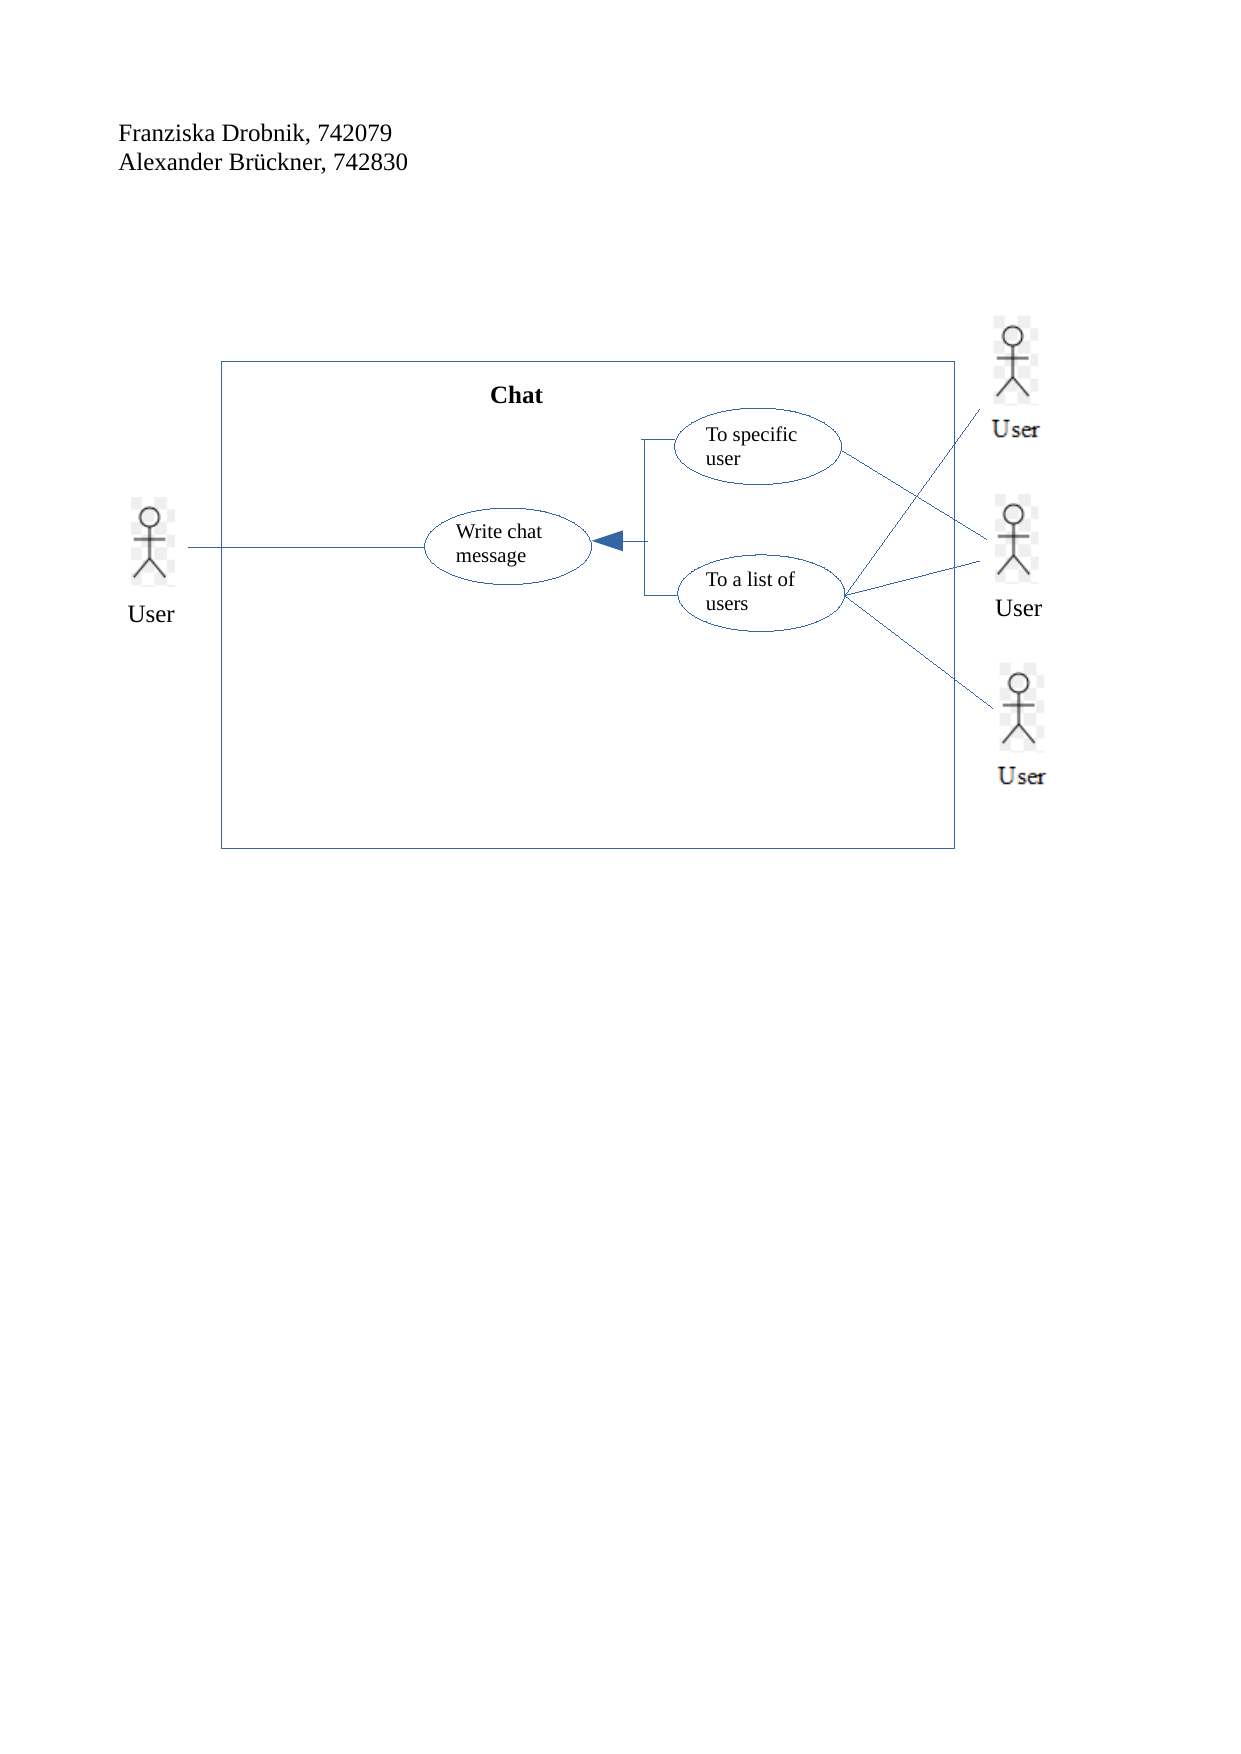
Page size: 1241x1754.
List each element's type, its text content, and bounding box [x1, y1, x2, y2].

text Franziska Drobnik, 742079 [118, 118, 1122, 147]
picture [995, 494, 1039, 584]
picture [992, 655, 1054, 797]
picture [131, 497, 175, 587]
picture [986, 308, 1048, 450]
text Alexander Brückner, 742830 [118, 147, 1122, 176]
